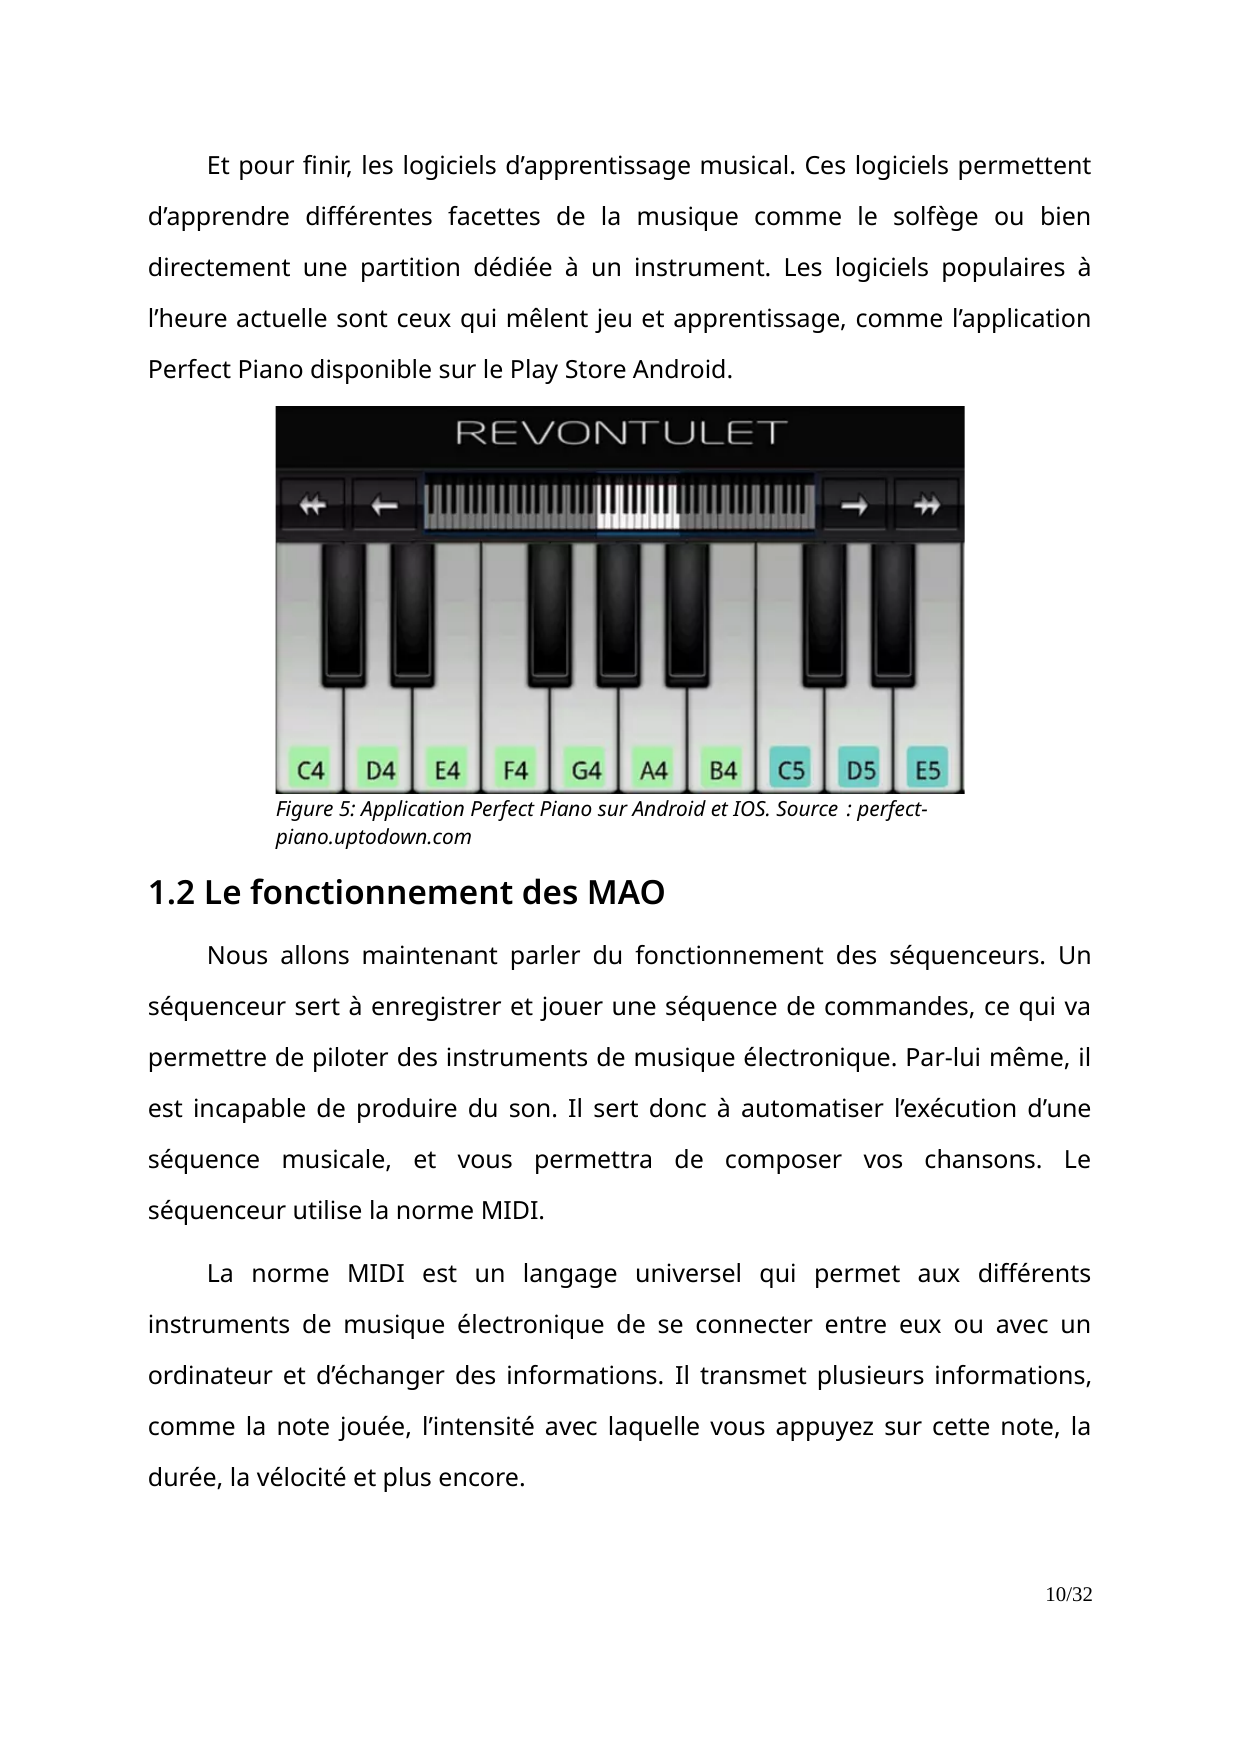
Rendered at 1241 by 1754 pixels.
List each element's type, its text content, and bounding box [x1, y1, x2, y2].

subtitle Le fonctionnement des MAO [148, 444, 1093, 914]
text Figure 5: Application Perfect Piano sur Android et IOS. Source : perfect-piano.uptodown.com [276, 794, 965, 851]
picture [275, 406, 965, 794]
text Et pour finir, les logiciels d’apprentissage musical. Ces logiciels permettent d’apprendre différentes facettes de la musique comme le solfège ou bien directement une partition dédiée à un instrument. Les logiciels populaires à l’heure actuelle sont ceux qui mêlent jeu et apprentissage, comme l’application Perfect Piano disponible sur le Play Store Android. [148, 148, 1093, 386]
text Nous allons maintenant parler du fonctionnement des séquenceurs. Un séquenceur sert à enregistrer et jouer une séquence de commandes, ce qui va permettre de piloter des instruments de musique électronique. Par-lui même, il est incapable de produire du son. Il sert donc à automatiser l’exécution d’une séquence musicale, et vous permettra de composer vos chansons. Le séquenceur utilise la norme MIDI. [148, 938, 1093, 1227]
subtitle [276, 400, 965, 406]
text La norme MIDI est un langage universel qui permet aux différents instruments de musique électronique de se connecter entre eux ou avec un ordinateur et d’échanger des informations. Il transmet plusieurs informations, comme la note jouée, l’intensité avec laquelle vous appuyez sur cette note, la durée, la vélocité et plus encore. [148, 1256, 1093, 1494]
